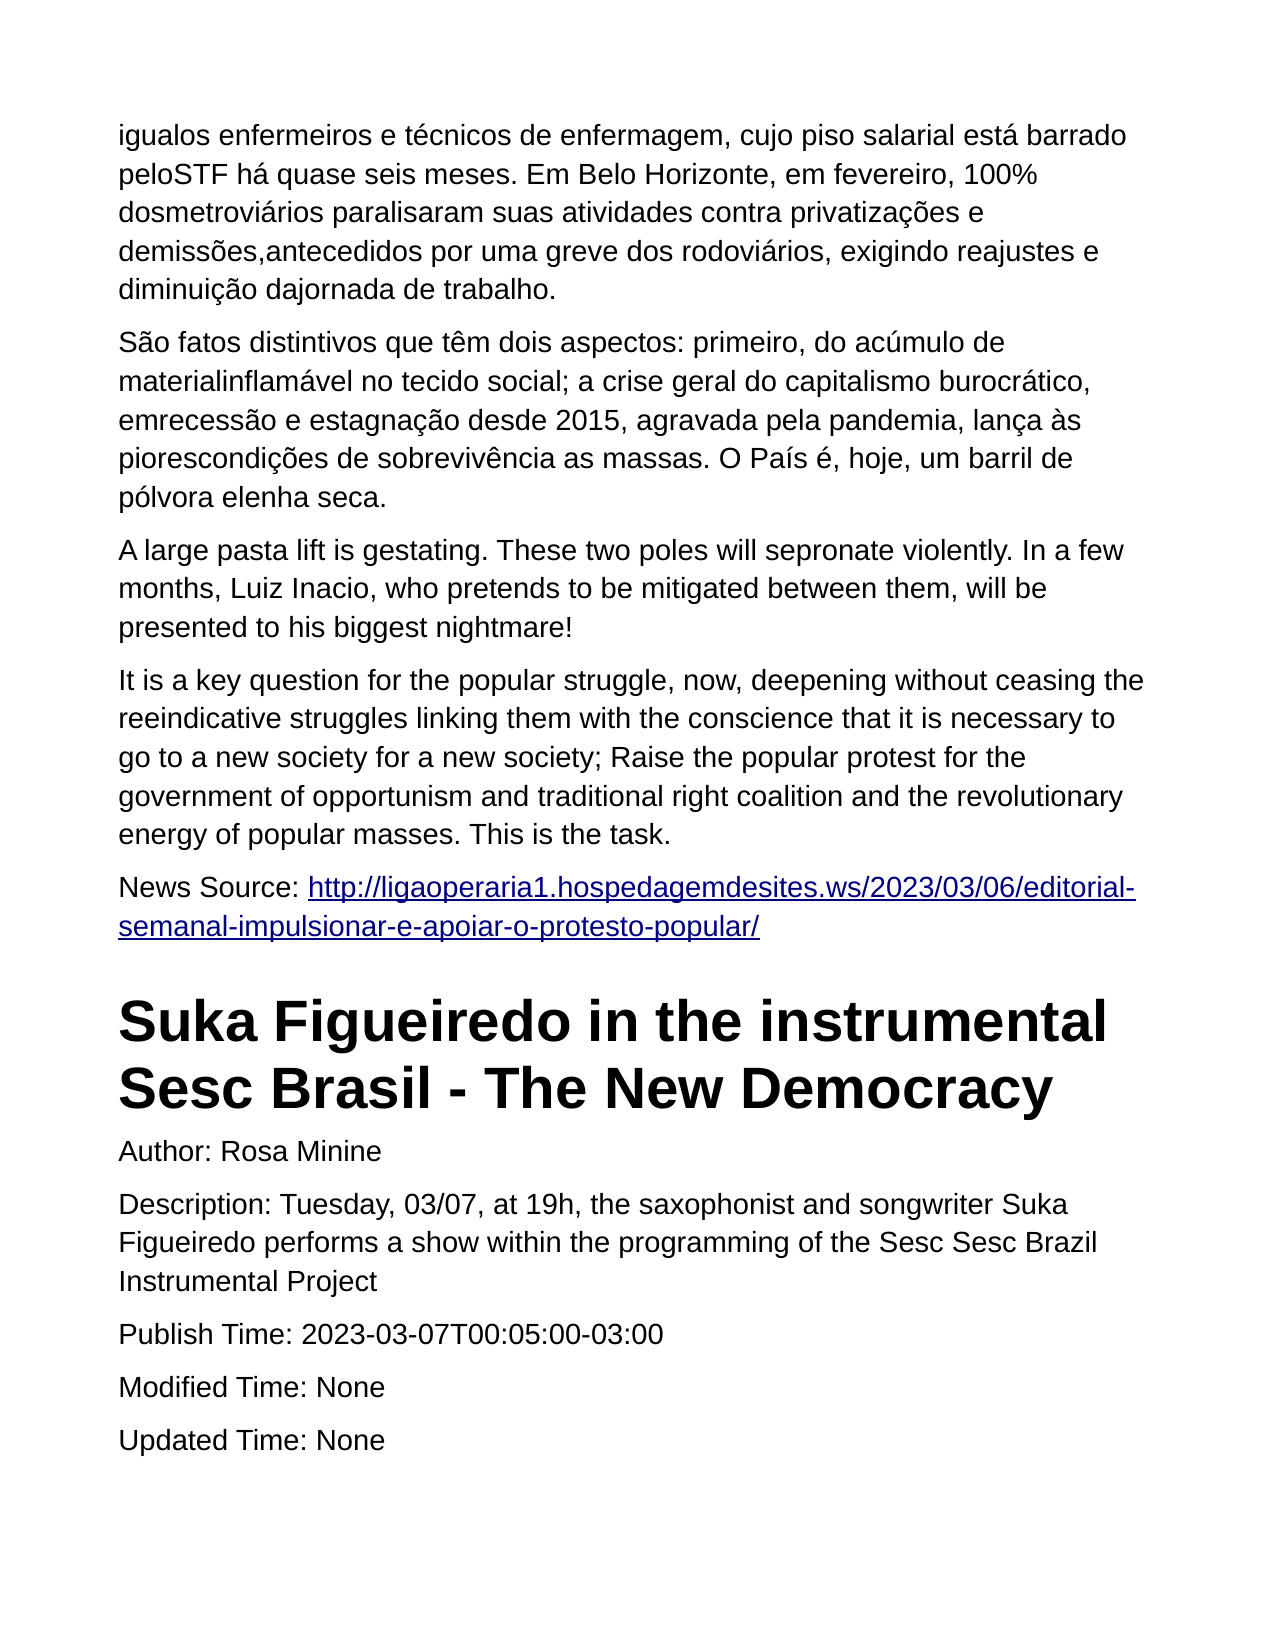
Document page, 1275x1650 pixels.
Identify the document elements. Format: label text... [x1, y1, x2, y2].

text São fatos distintivos que têm dois aspectos: primeiro, do acúmulo de materialinflamável no tecido social; a crise geral do capitalismo burocrático, emrecessão e estagnação desde 2015, agravada pela pandemia, lança às piorescondições de sobrevivência as massas. O País é, hoje, um barril de pólvora elenha seca. [118, 325, 1157, 513]
text A large pasta lift is gestating. These two poles will sepronate violently. In a few months, Luiz Inacio, who pretends to be mitigated between them, will be presented to his biggest nightmare! [118, 533, 1157, 643]
text News Source: http://ligaoperaria1.hospedagemdesites.ws/2023/03/06/editorial-semanal-impulsionar-e-apoiar-o-protesto-popular/ [118, 870, 1157, 942]
text It is a key question for the popular struggle, now, deepening without ceasing the reeindicative struggles linking them with the conscience that it is necessary to go to a new society for a new society; Raise the popular protest for the government of opportunism and traditional right coalition and the revolutionary energy of popular masses. This is the task. [118, 663, 1157, 851]
text Author: Rosa Minine [118, 1133, 1157, 1167]
text igualos enfermeiros e técnicos de enfermagem, cujo piso salarial está barrado peloSTF há quase seis meses. Em Belo Horizonte, em fevereiro, 100% dosmetroviários paralisaram suas atividades contra privatizações e demissões,antecedidos por uma greve dos rodoviários, exigindo reajustes e diminuição dajornada de trabalho. [118, 118, 1157, 306]
text Publish Time: 2023-03-07T00:05:00-03:00 [118, 1317, 1157, 1350]
text Modified Time: None [118, 1370, 1157, 1403]
text Updated Time: None [118, 1423, 1157, 1457]
subtitle Suka Figueiredo in the instrumental Sesc Brasil - The New Democracy [118, 987, 1157, 1121]
text Description: Tuesday, 03/07, at 19h, the saxophonist and songwriter Suka Figueiredo performs a show within the programming of the Sesc Sesc Brazil Instrumental Project [118, 1187, 1157, 1297]
